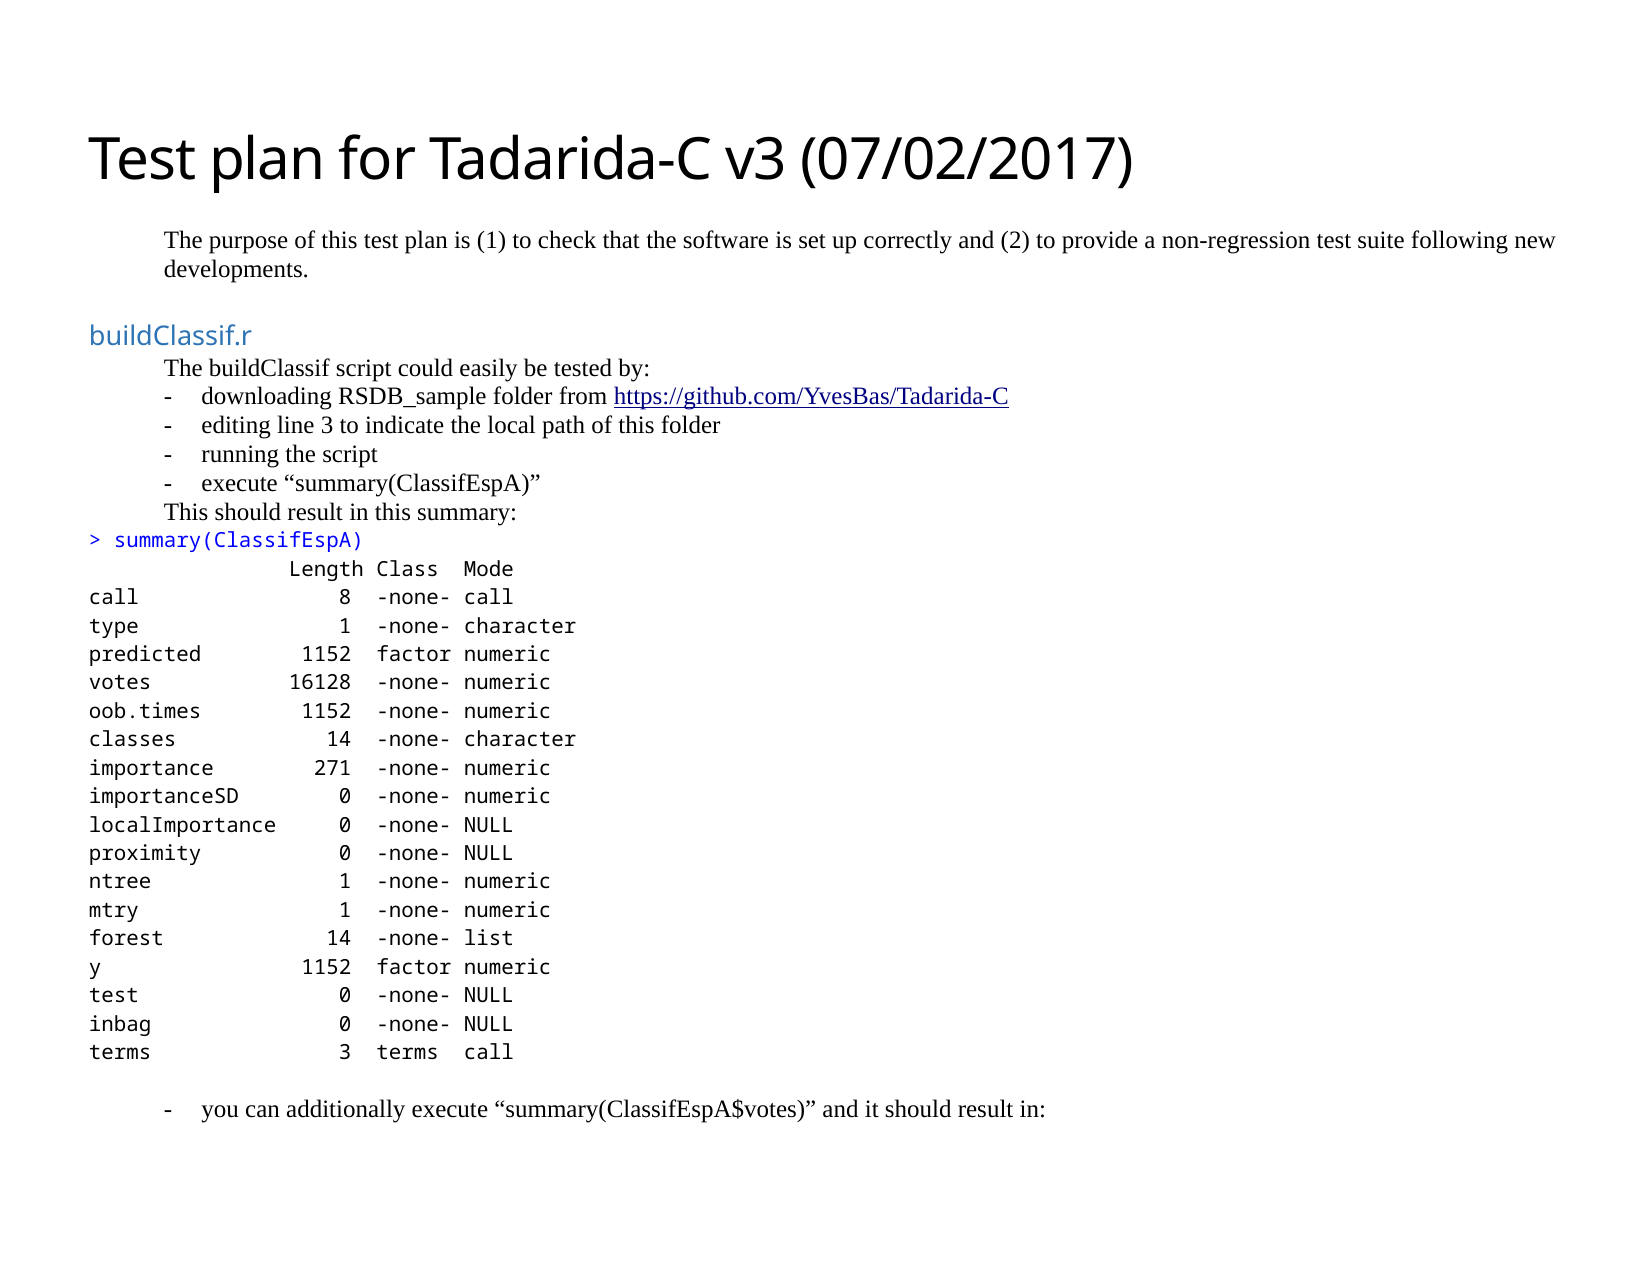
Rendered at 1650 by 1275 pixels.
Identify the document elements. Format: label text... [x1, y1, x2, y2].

text forest 14 -none- list [89, 923, 1561, 952]
list downloading RSDB_sample folder from https://github.com/YvesBas/Tadarida-C [164, 382, 1561, 410]
list execute “summary(ClassifEspA)” [164, 468, 1561, 497]
subtitle buildClassif.r [89, 316, 1561, 353]
text importance 271 -none- numeric [89, 753, 1561, 781]
text type 1 -none- character [89, 611, 1561, 639]
text test 0 -none- NULL [89, 980, 1561, 1009]
text proximity 0 -none- NULL [89, 838, 1561, 867]
text mtry 1 -none- numeric [89, 895, 1561, 923]
list This should result in this summary: [164, 497, 1561, 525]
text votes 16128 -none- numeric [89, 668, 1561, 696]
text Length Class Mode [89, 554, 1561, 582]
text terms 3 terms call [89, 1037, 1561, 1066]
list running the script [164, 439, 1561, 468]
text inbag 0 -none- NULL [89, 1009, 1561, 1037]
text ntree 1 -none- numeric [89, 867, 1561, 895]
list you can additionally execute “summary(ClassifEspA$votes)” and it should result in: [164, 1094, 1561, 1123]
list The buildClassif script could easily be tested by: [164, 353, 1561, 382]
text Test plan for Tadarida-C v3 (07/02/2017) [89, 117, 1561, 197]
text y 1152 factor numeric [89, 952, 1561, 980]
text predicted 1152 factor numeric [89, 639, 1561, 668]
text > summary(ClassifEspA) [89, 525, 1561, 554]
list editing line 3 to indicate the local path of this folder [164, 410, 1561, 439]
text oob.times 1152 -none- numeric [89, 696, 1561, 724]
text importanceSD 0 -none- numeric [89, 781, 1561, 810]
list The purpose of this test plan is (1) to check that the software is set up correctly and (2) to provide a non-regression test suite following new developments. [164, 226, 1561, 283]
text call 8 -none- call [89, 582, 1561, 611]
text classes 14 -none- character [89, 724, 1561, 753]
text localImportance 0 -none- NULL [89, 810, 1561, 838]
